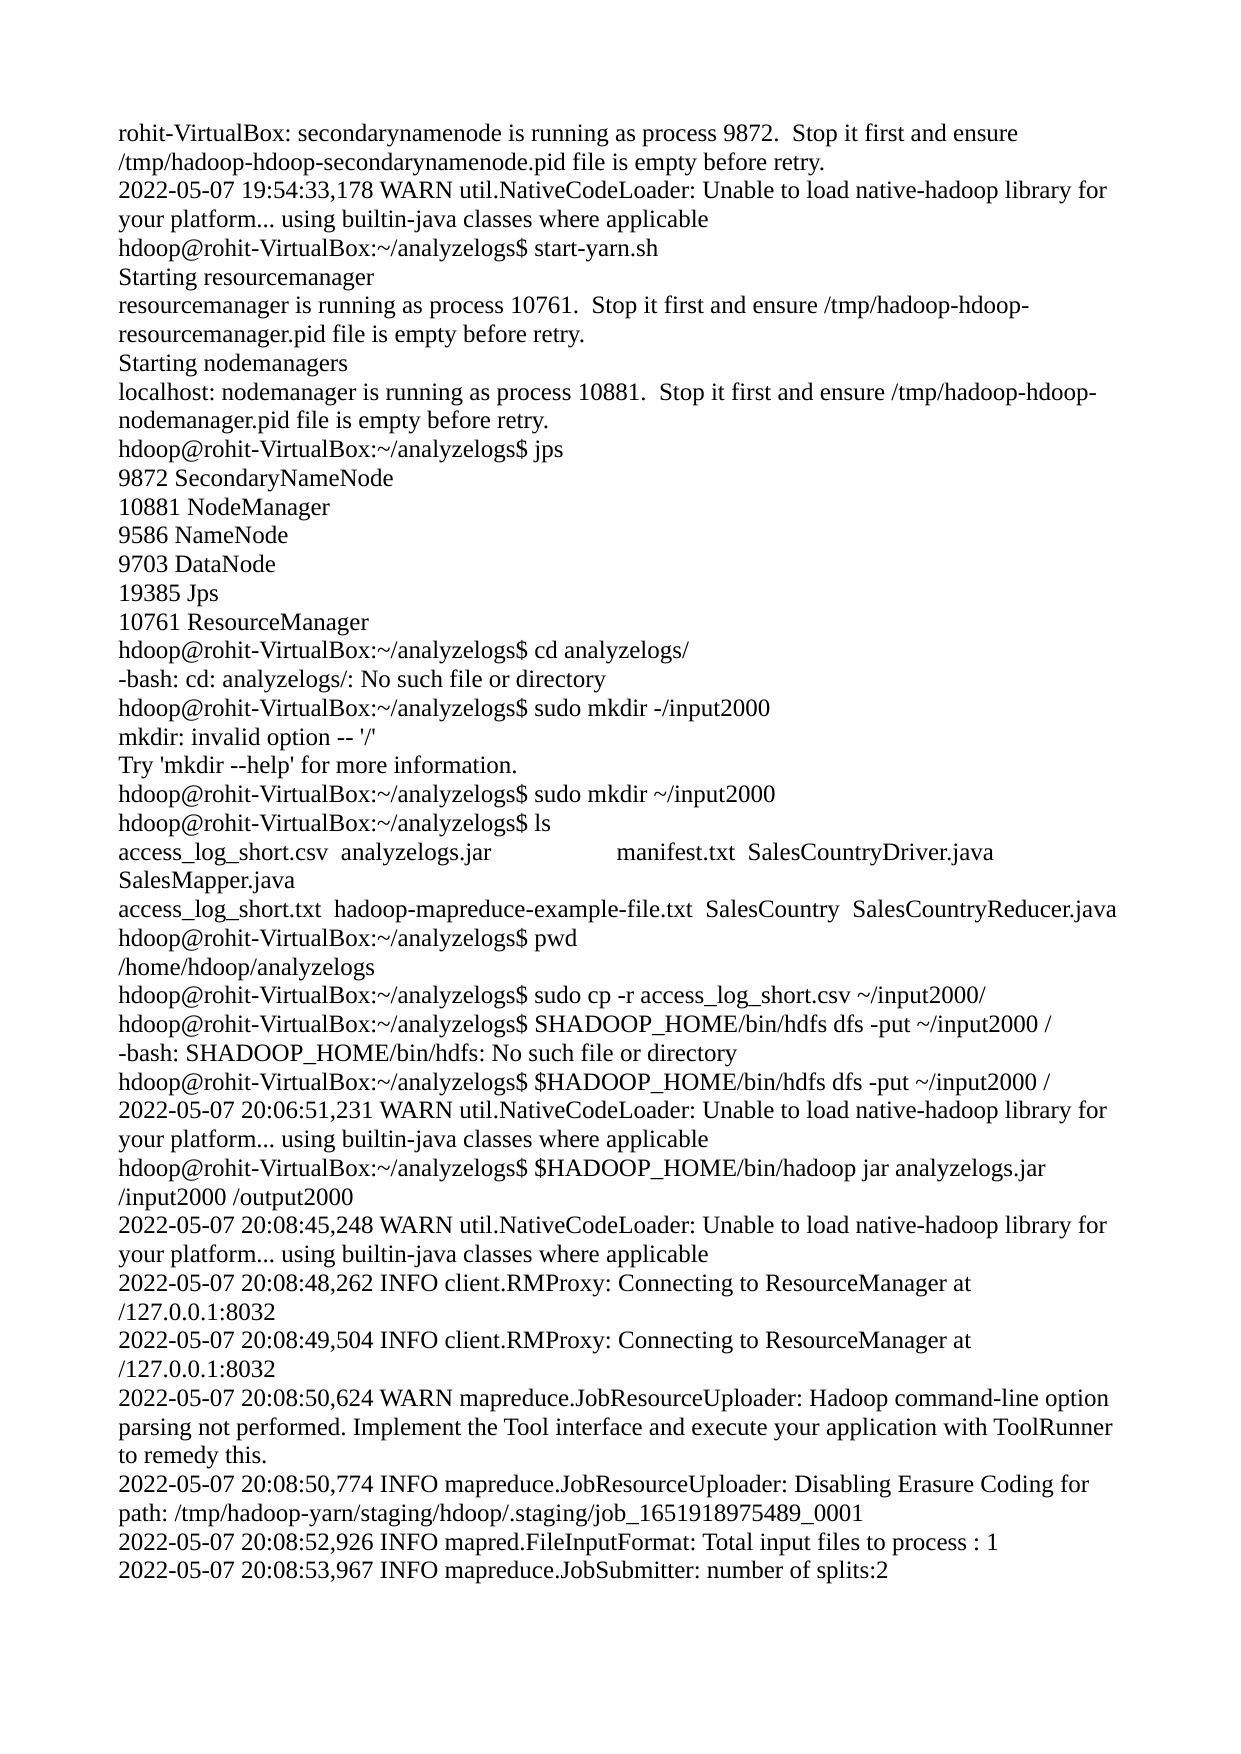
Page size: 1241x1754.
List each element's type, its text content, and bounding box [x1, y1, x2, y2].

text 2022-05-07 20:08:48,262 INFO client.RMProxy: Connecting to ResourceManager at /127.0.0.1:8032 [118, 1268, 1122, 1326]
text hdoop@rohit-VirtualBox:~/analyzelogs$ $HADOOP_HOME/bin/hadoop jar analyzelogs.jar /input2000 /output2000 [118, 1153, 1122, 1211]
text -bash: SHADOOP_HOME/bin/hdfs: No such file or directory [118, 1038, 1122, 1067]
text Starting nodemanagers [118, 348, 1122, 377]
text hdoop@rohit-VirtualBox:~/analyzelogs$ start-yarn.sh [118, 233, 1122, 262]
text 2022-05-07 20:08:50,774 INFO mapreduce.JobResourceUploader: Disabling Erasure Coding for path: /tmp/hadoop-yarn/staging/hdoop/.staging/job_1651918975489_0001 [118, 1469, 1122, 1527]
text Try 'mkdir --help' for more information. [118, 751, 1122, 779]
text Starting resourcemanager [118, 262, 1122, 291]
text hdoop@rohit-VirtualBox:~/analyzelogs$ jps [118, 434, 1122, 463]
text 10881 NodeManager [118, 492, 1122, 521]
text 9872 SecondaryNameNode [118, 463, 1122, 492]
text 2022-05-07 20:08:45,248 WARN util.NativeCodeLoader: Unable to load native-hadoop library for your platform... using builtin-java classes where applicable [118, 1211, 1122, 1268]
text hdoop@rohit-VirtualBox:~/analyzelogs$ sudo mkdir -/input2000 [118, 693, 1122, 722]
text 2022-05-07 20:08:50,624 WARN mapreduce.JobResourceUploader: Hadoop command-line option parsing not performed. Implement the Tool interface and execute your application with ToolRunner to remedy this. [118, 1383, 1122, 1469]
text 2022-05-07 20:08:49,504 INFO client.RMProxy: Connecting to ResourceManager at /127.0.0.1:8032 [118, 1326, 1122, 1383]
text hdoop@rohit-VirtualBox:~/analyzelogs$ cd analyzelogs/ [118, 636, 1122, 664]
text 2022-05-07 20:06:51,231 WARN util.NativeCodeLoader: Unable to load native-hadoop library for your platform... using builtin-java classes where applicable [118, 1096, 1122, 1153]
text access_log_short.csv analyzelogs.jar manifest.txt SalesCountryDriver.java SalesMapper.java [118, 837, 1122, 894]
text access_log_short.txt hadoop-mapreduce-example-file.txt SalesCountry SalesCountryReducer.java [118, 894, 1122, 923]
text localhost: nodemanager is running as process 10881. Stop it first and ensure /tmp/hadoop-hdoop-nodemanager.pid file is empty before retry. [118, 377, 1122, 434]
text hdoop@rohit-VirtualBox:~/analyzelogs$ $HADOOP_HOME/bin/hdfs dfs -put ~/input2000 / [118, 1067, 1122, 1096]
text hdoop@rohit-VirtualBox:~/analyzelogs$ ls [118, 808, 1122, 837]
text hdoop@rohit-VirtualBox:~/analyzelogs$ sudo cp -r access_log_short.csv ~/input2000/ [118, 981, 1122, 1009]
text 10761 ResourceManager [118, 607, 1122, 636]
text 9586 NameNode [118, 521, 1122, 549]
text rohit-VirtualBox: secondarynamenode is running as process 9872. Stop it first and ensure /tmp/hadoop-hdoop-secondarynamenode.pid file is empty before retry. [118, 118, 1122, 176]
text mkdir: invalid option -- '/' [118, 722, 1122, 751]
text resourcemanager is running as process 10761. Stop it first and ensure /tmp/hadoop-hdoop-resourcemanager.pid file is empty before retry. [118, 291, 1122, 348]
text hdoop@rohit-VirtualBox:~/analyzelogs$ sudo mkdir ~/input2000 [118, 779, 1122, 808]
text 9703 DataNode [118, 549, 1122, 578]
text 19385 Jps [118, 578, 1122, 607]
text hdoop@rohit-VirtualBox:~/analyzelogs$ SHADOOP_HOME/bin/hdfs dfs -put ~/input2000 / [118, 1009, 1122, 1038]
text 2022-05-07 20:08:53,967 INFO mapreduce.JobSubmitter: number of splits:2 [118, 1556, 1122, 1584]
text hdoop@rohit-VirtualBox:~/analyzelogs$ pwd [118, 923, 1122, 952]
text /home/hdoop/analyzelogs [118, 952, 1122, 981]
text -bash: cd: analyzelogs/: No such file or directory [118, 664, 1122, 693]
text 2022-05-07 20:08:52,926 INFO mapred.FileInputFormat: Total input files to process : 1 [118, 1527, 1122, 1556]
text 2022-05-07 19:54:33,178 WARN util.NativeCodeLoader: Unable to load native-hadoop library for your platform... using builtin-java classes where applicable [118, 176, 1122, 233]
